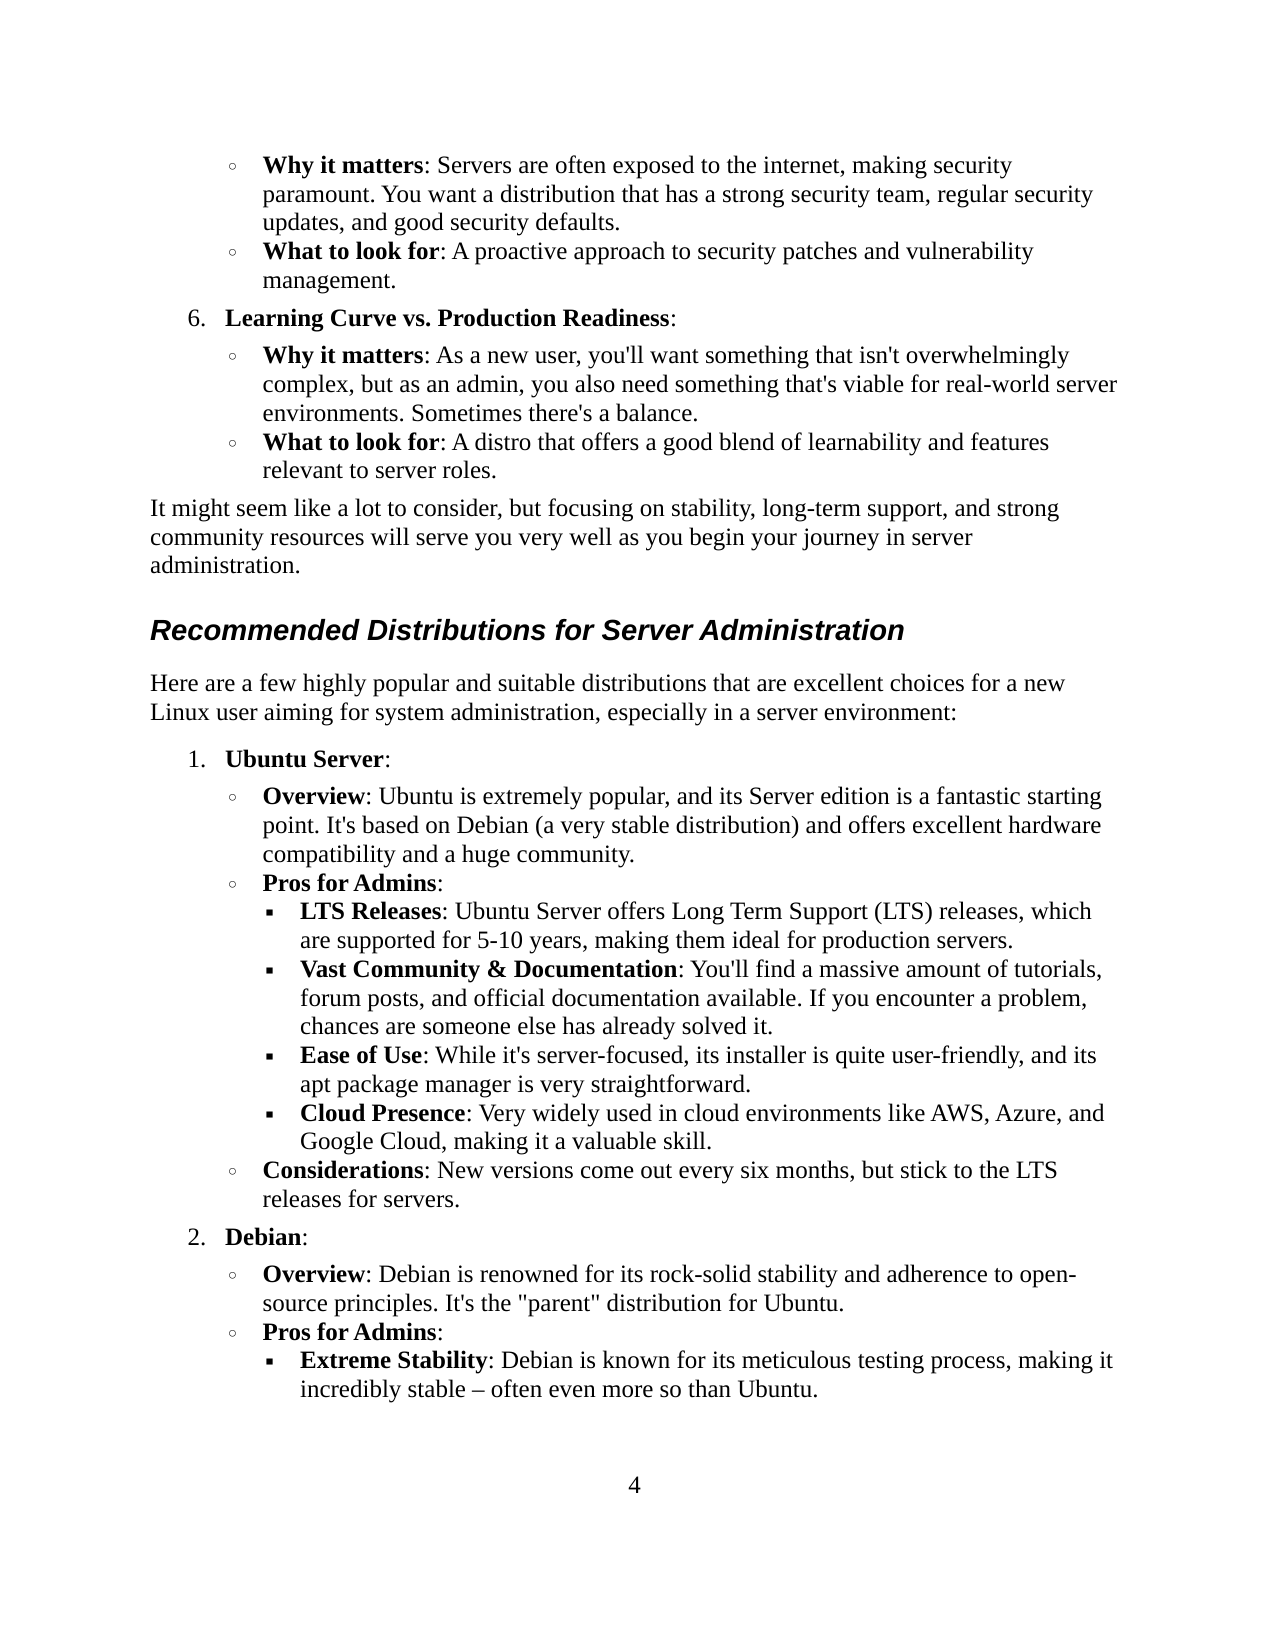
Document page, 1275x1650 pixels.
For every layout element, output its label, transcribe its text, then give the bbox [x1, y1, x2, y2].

list What to look for: A proactive approach to security patches and vulnerability management. [225, 236, 1125, 294]
text It might seem like a lot to consider, but focusing on stability, long-term support, and strong community resources will serve you very well as you begin your journey in server administration. [150, 493, 1125, 579]
text Here are a few highly popular and suitable distributions that are excellent choices for a new Linux user aiming for system administration, especially in a server environment: [150, 668, 1125, 726]
list LTS Releases: Ubuntu Server offers Long Term Support (LTS) releases, which are supported for 5-10 years, making them ideal for production servers. [262, 896, 1125, 954]
list Overview: Debian is renowned for its rock-solid stability and adherence to open-source principles. It's the "parent" distribution for Ubuntu. [225, 1259, 1125, 1317]
list Debian: [187, 1222, 1125, 1250]
list Ease of Use: While it's server-focused, its installer is quite user-friendly, and its apt package manager is very straightforward. [262, 1040, 1125, 1098]
subtitle Recommended Distributions for Server Administration [150, 613, 1125, 647]
list Extreme Stability: Debian is known for its meticulous testing process, making it incredibly stable – often even more so than Ubuntu. [262, 1346, 1125, 1403]
list Overview: Ubuntu is extremely popular, and its Server edition is a fantastic starting point. It's based on Debian (a very stable distribution) and offers excellent hardware compatibility and a huge community. [225, 781, 1125, 868]
list Why it matters: As a new user, you'll want something that isn't overwhelmingly complex, but as an admin, you also need something that's viable for real-world server environments. Sometimes there's a balance. [225, 340, 1125, 427]
list Learning Curve vs. Production Readiness: [187, 303, 1125, 331]
list Pros for Admins: [225, 1317, 1125, 1346]
list Pros for Admins: [225, 868, 1125, 896]
list Considerations: New versions come out every six months, but stick to the LTS releases for servers. [225, 1155, 1125, 1213]
list Vast Community & Documentation: You'll find a massive amount of tutorials, forum posts, and official documentation available. If you encounter a problem, chances are someone else has already solved it. [262, 954, 1125, 1040]
list Why it matters: Servers are often exposed to the internet, making security paramount. You want a distribution that has a strong security team, regular security updates, and good security defaults. [225, 150, 1125, 236]
list Cloud Presence: Very widely used in cloud environments like AWS, Azure, and Google Cloud, making it a valuable skill. [262, 1098, 1125, 1155]
list Ubuntu Server: [187, 744, 1125, 772]
list What to look for: A distro that offers a good blend of learnability and features relevant to server roles. [225, 427, 1125, 484]
